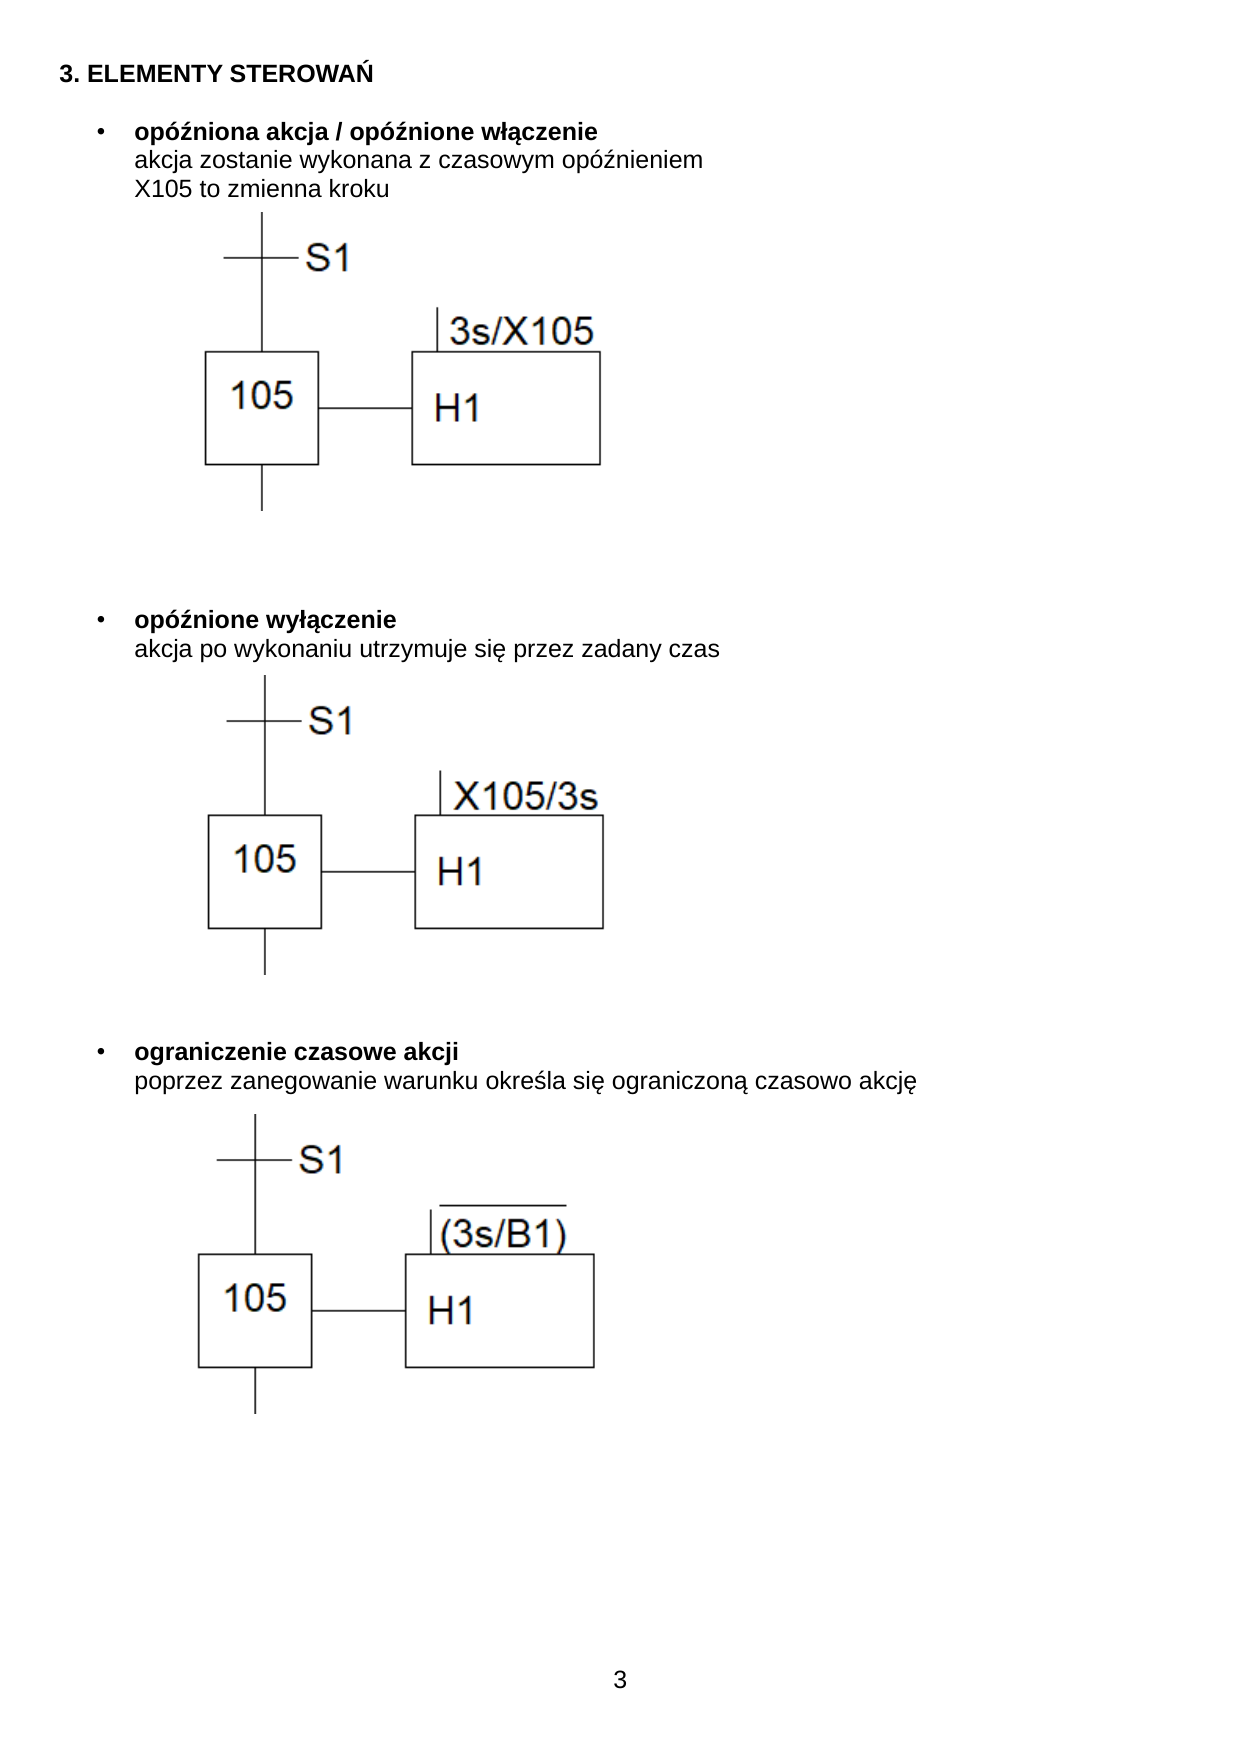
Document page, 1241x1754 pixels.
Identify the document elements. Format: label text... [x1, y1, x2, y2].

picture [122, 675, 662, 975]
picture [119, 212, 659, 511]
list opóźnione wyłączenie akcja po wykonaniu utrzymuje się przez zadany czas [97, 605, 1181, 663]
list opóźniona akcja / opóźnione włączenie akcja zostanie wykonana z czasowym opóźnieniem X105 to zmienna kroku [97, 117, 1181, 203]
picture [112, 1114, 653, 1414]
list ograniczenie czasowe akcji poprzez zanegowanie warunku określa się ograniczoną czasowo akcję [97, 1037, 1181, 1094]
text 3. ELEMENTY STEROWAŃ [59, 59, 1181, 88]
